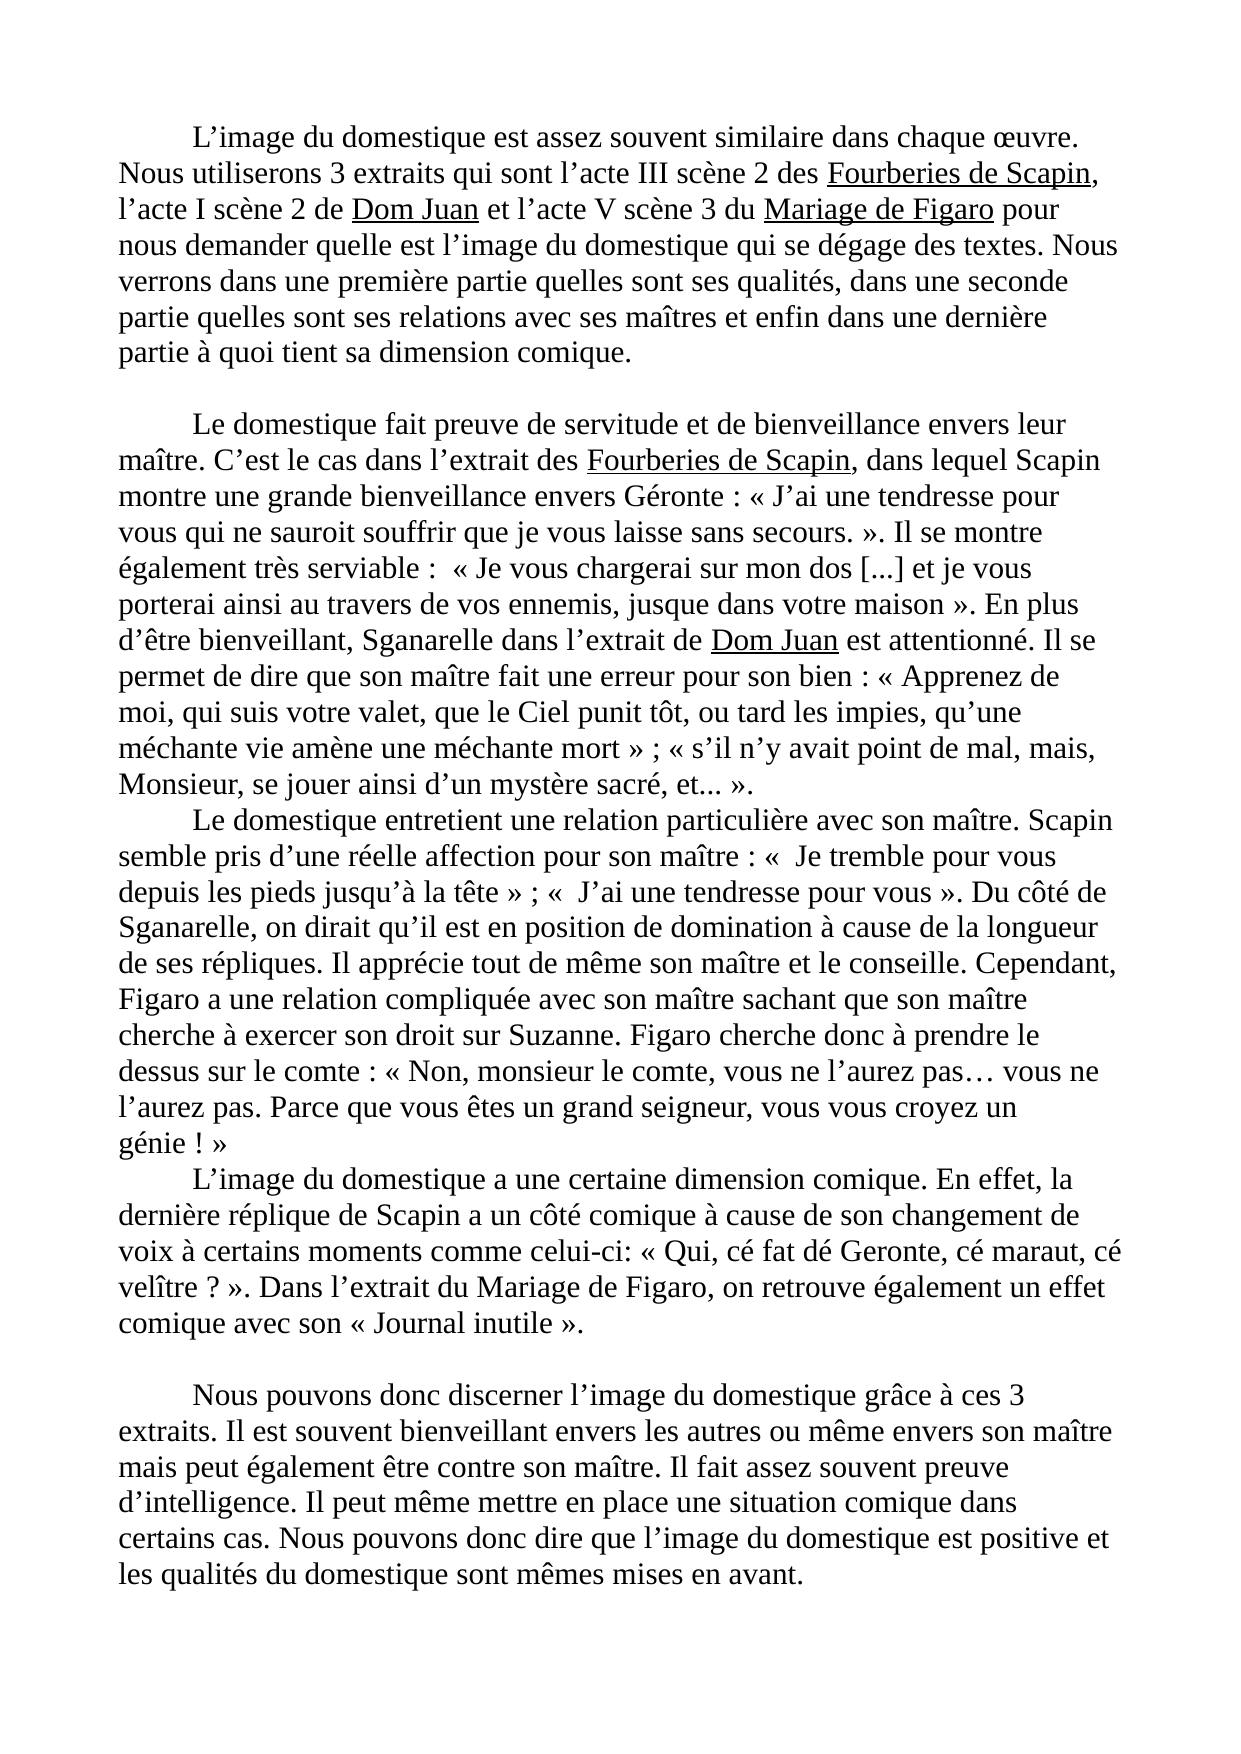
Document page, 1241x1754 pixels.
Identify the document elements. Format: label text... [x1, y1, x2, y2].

text Le domestique entretient une relation particulière avec son maître. Scapin semble pris d’une réelle affection pour son maître : « Je tremble pour vous depuis les pieds jusqu’à la tête » ; « J’ai une tendresse pour vous ». Du côté de Sganarelle, on dirait qu’il est en position de domination à cause de la longueur de ses répliques. Il apprécie tout de même son maître et le conseille. Cependant, Figaro a une relation compliquée avec son maître sachant que son maître cherche à exercer son droit sur Suzanne. Figaro cherche donc à prendre le dessus sur le comte : « Non, monsieur le comte, vous ne l’aurez pas… vous ne l’aurez pas. Parce que vous êtes un grand seigneur, vous vous croyez un génie ! » [118, 801, 1122, 1160]
text Nous pouvons donc discerner l’image du domestique grâce à ces 3 extraits. Il est souvent bienveillant envers les autres ou même envers son maître mais peut également être contre son maître. Il fait assez souvent preuve d’intelligence. Il peut même mettre en place une situation comique dans certains cas. Nous pouvons donc dire que l’image du domestique est positive et les qualités du domestique sont mêmes mises en avant. [118, 1376, 1122, 1592]
text L’image du domestique a une certaine dimension comique. En effet, la dernière réplique de Scapin a un côté comique à cause de son changement de voix à certains moments comme celui-ci: « Qui, cé fat dé Geronte, cé maraut, cé velître ? ». Dans l’extrait du Mariage de Figaro, on retrouve également un effet comique avec son « Journal inutile ». [118, 1160, 1122, 1340]
text L’image du domestique est assez souvent similaire dans chaque œuvre. Nous utiliserons 3 extraits qui sont l’acte III scène 2 des Fourberies de Scapin, l’acte I scène 2 de Dom Juan et l’acte V scène 3 du Mariage de Figaro pour nous demander quelle est l’image du domestique qui se dégage des textes. Nous verrons dans une première partie quelles sont ses qualités, dans une seconde partie quelles sont ses relations avec ses maîtres et enfin dans une dernière partie à quoi tient sa dimension comique. [118, 118, 1122, 370]
text Le domestique fait preuve de servitude et de bienveillance envers leur maître. C’est le cas dans l’extrait des Fourberies de Scapin, dans lequel Scapin montre une grande bienveillance envers Géronte : « J’ai une tendresse pour vous qui ne sauroit souffrir que je vous laisse sans secours. ». Il se montre également très serviable : « Je vous chargerai sur mon dos [...] et je vous porterai ainsi au travers de vos ennemis, jusque dans votre maison ». En plus d’être bienveillant, Sganarelle dans l’extrait de Dom Juan est attentionné. Il se permet de dire que son maître fait une erreur pour son bien : « Apprenez de moi, qui suis votre valet, que le Ciel punit tôt, ou tard les impies, qu’une méchante vie amène une méchante mort » ; « s’il n’y avait point de mal, mais, Monsieur, se jouer ainsi d’un mystère sacré, et... ». [118, 406, 1122, 801]
